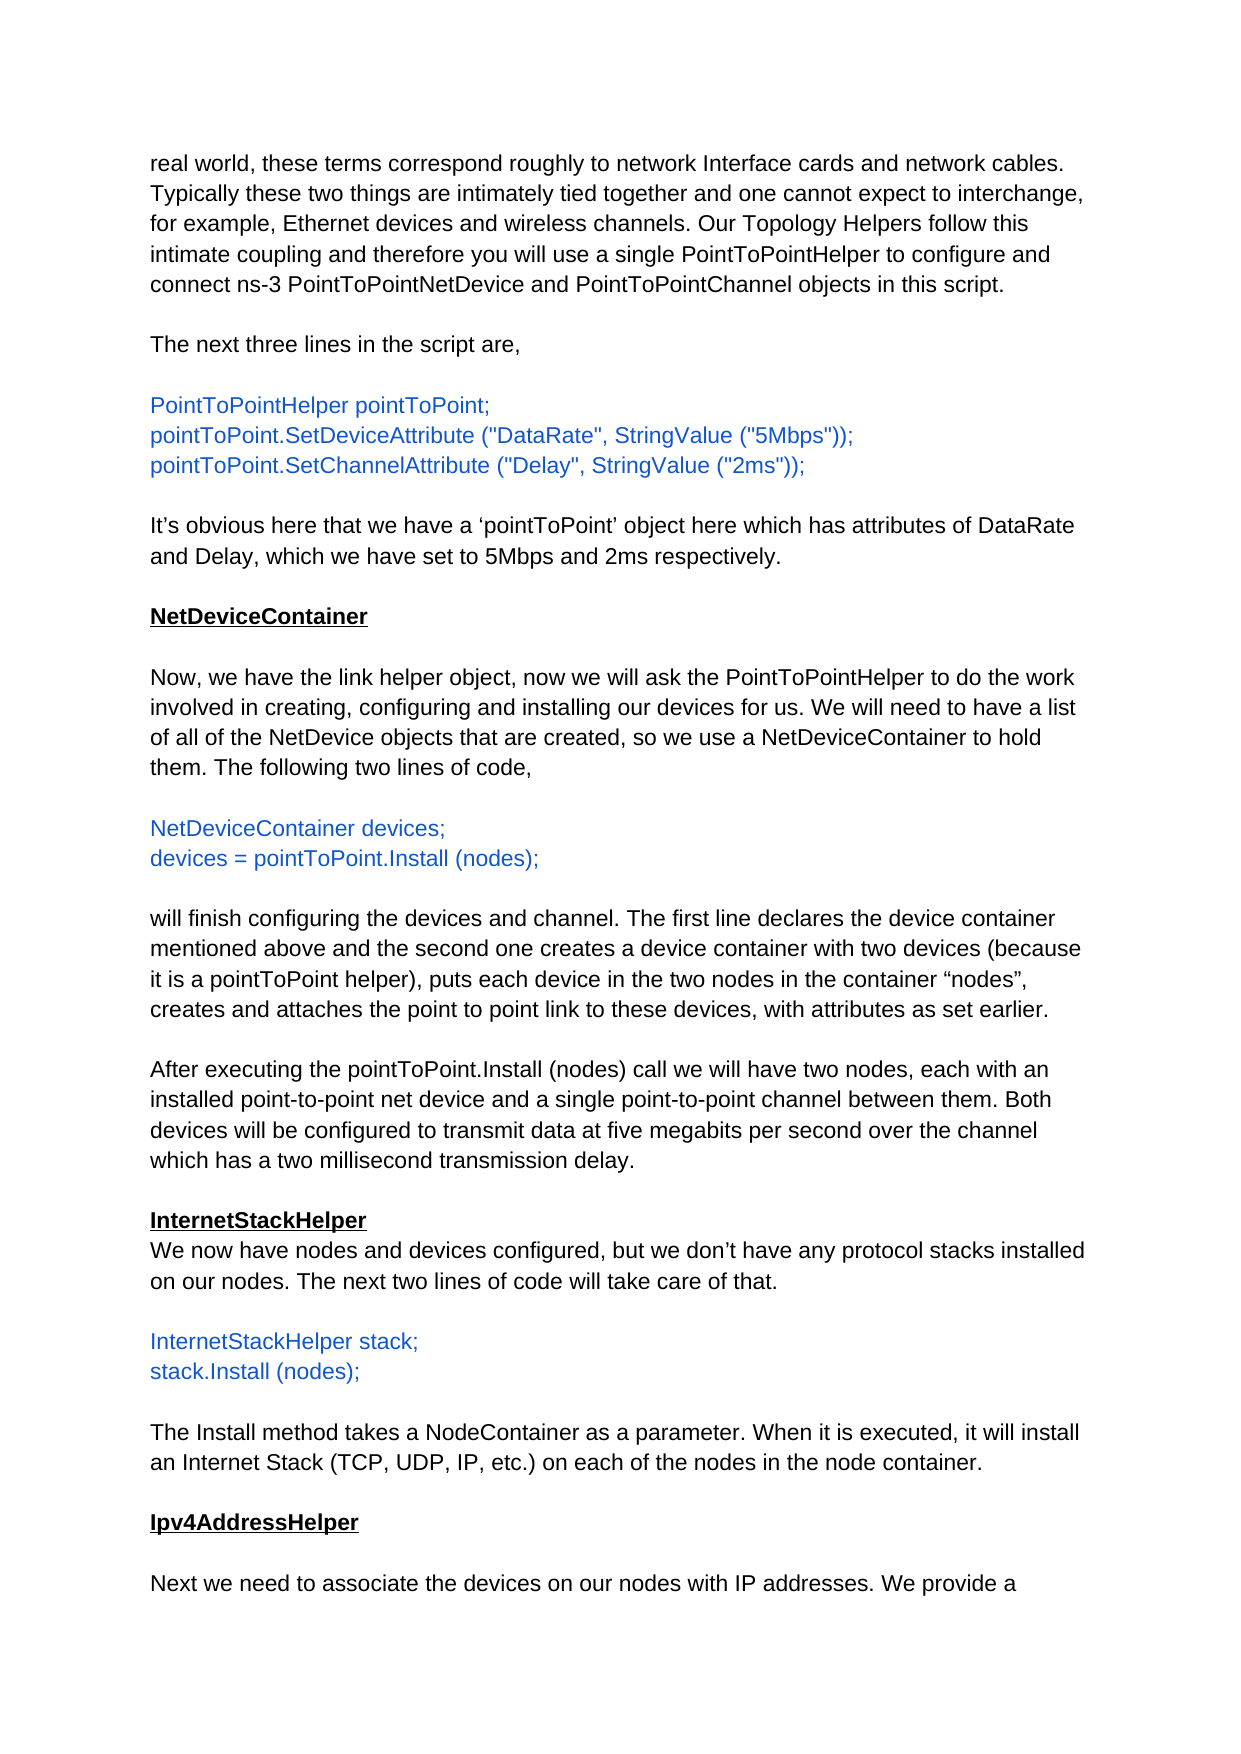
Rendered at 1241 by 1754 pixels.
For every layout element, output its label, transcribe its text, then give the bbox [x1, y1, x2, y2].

text The next three lines in the script are, [150, 331, 1090, 358]
text NetDeviceContainer devices; [150, 814, 1090, 841]
text Next we need to associate the devices on our nodes with IP addresses. We provide a [150, 1570, 1090, 1596]
text pointToPoint.SetDeviceAttribute ("DataRate", StringValue ("5Mbps")); [150, 422, 1090, 448]
text PointToPointHelper pointToPoint; [150, 392, 1090, 418]
text Now, we have the link helper object, now we will ask the PointToPointHelper to do the work involved in creating, configuring and installing our devices for us. We will need to have a list of all of the NetDevice objects that are created, so we use a NetDeviceContainer to hold them. The following two lines of code, [150, 663, 1090, 781]
text After executing the pointToPoint.Install (nodes) call we will have two nodes, each with an installed point-to-point net device and a single point-to-point channel between them. Both devices will be configured to transmit data at five megabits per second over the channel which has a two millisecond transmission delay. [150, 1056, 1090, 1173]
text devices = pointToPoint.Install (nodes); [150, 845, 1090, 871]
text InternetStackHelper [150, 1207, 1090, 1234]
text stack.Install (nodes); [150, 1358, 1090, 1385]
text It’s obvious here that we have a ‘pointToPoint’ object here which has attributes of DataRate and Delay, which we have set to 5Mbps and 2ms respectively. [150, 512, 1090, 569]
text We now have nodes and devices configured, but we don’t have any protocol stacks installed on our nodes. The next two lines of code will take care of that. [150, 1237, 1090, 1294]
text Ipv4AddressHelper [150, 1509, 1090, 1536]
text will finish configuring the devices and channel. The first line declares the device container mentioned above and the second one creates a device container with two devices (because it is a pointToPoint helper), puts each device in the two nodes in the container “nodes”, creates and attaches the point to point link to these devices, with attributes as set earlier. [150, 905, 1090, 1022]
text The Install method takes a NodeContainer as a parameter. When it is executed, it will install an Internet Stack (TCP, UDP, IP, etc.) on each of the nodes in the node container. [150, 1419, 1090, 1475]
text NetDeviceContainer [150, 603, 1090, 629]
text real world, these terms correspond roughly to network Interface cards and network cables. Typically these two things are intimately tied together and one cannot expect to interchange, for example, Ethernet devices and wireless channels. Our Topology Helpers follow this intimate coupling and therefore you will use a single PointToPointHelper to configure and connect ns-3 PointToPointNetDevice and PointToPointChannel objects in this script. [150, 150, 1090, 297]
text InternetStackHelper stack; [150, 1328, 1090, 1354]
text pointToPoint.SetChannelAttribute ("Delay", StringValue ("2ms")); [150, 452, 1090, 478]
